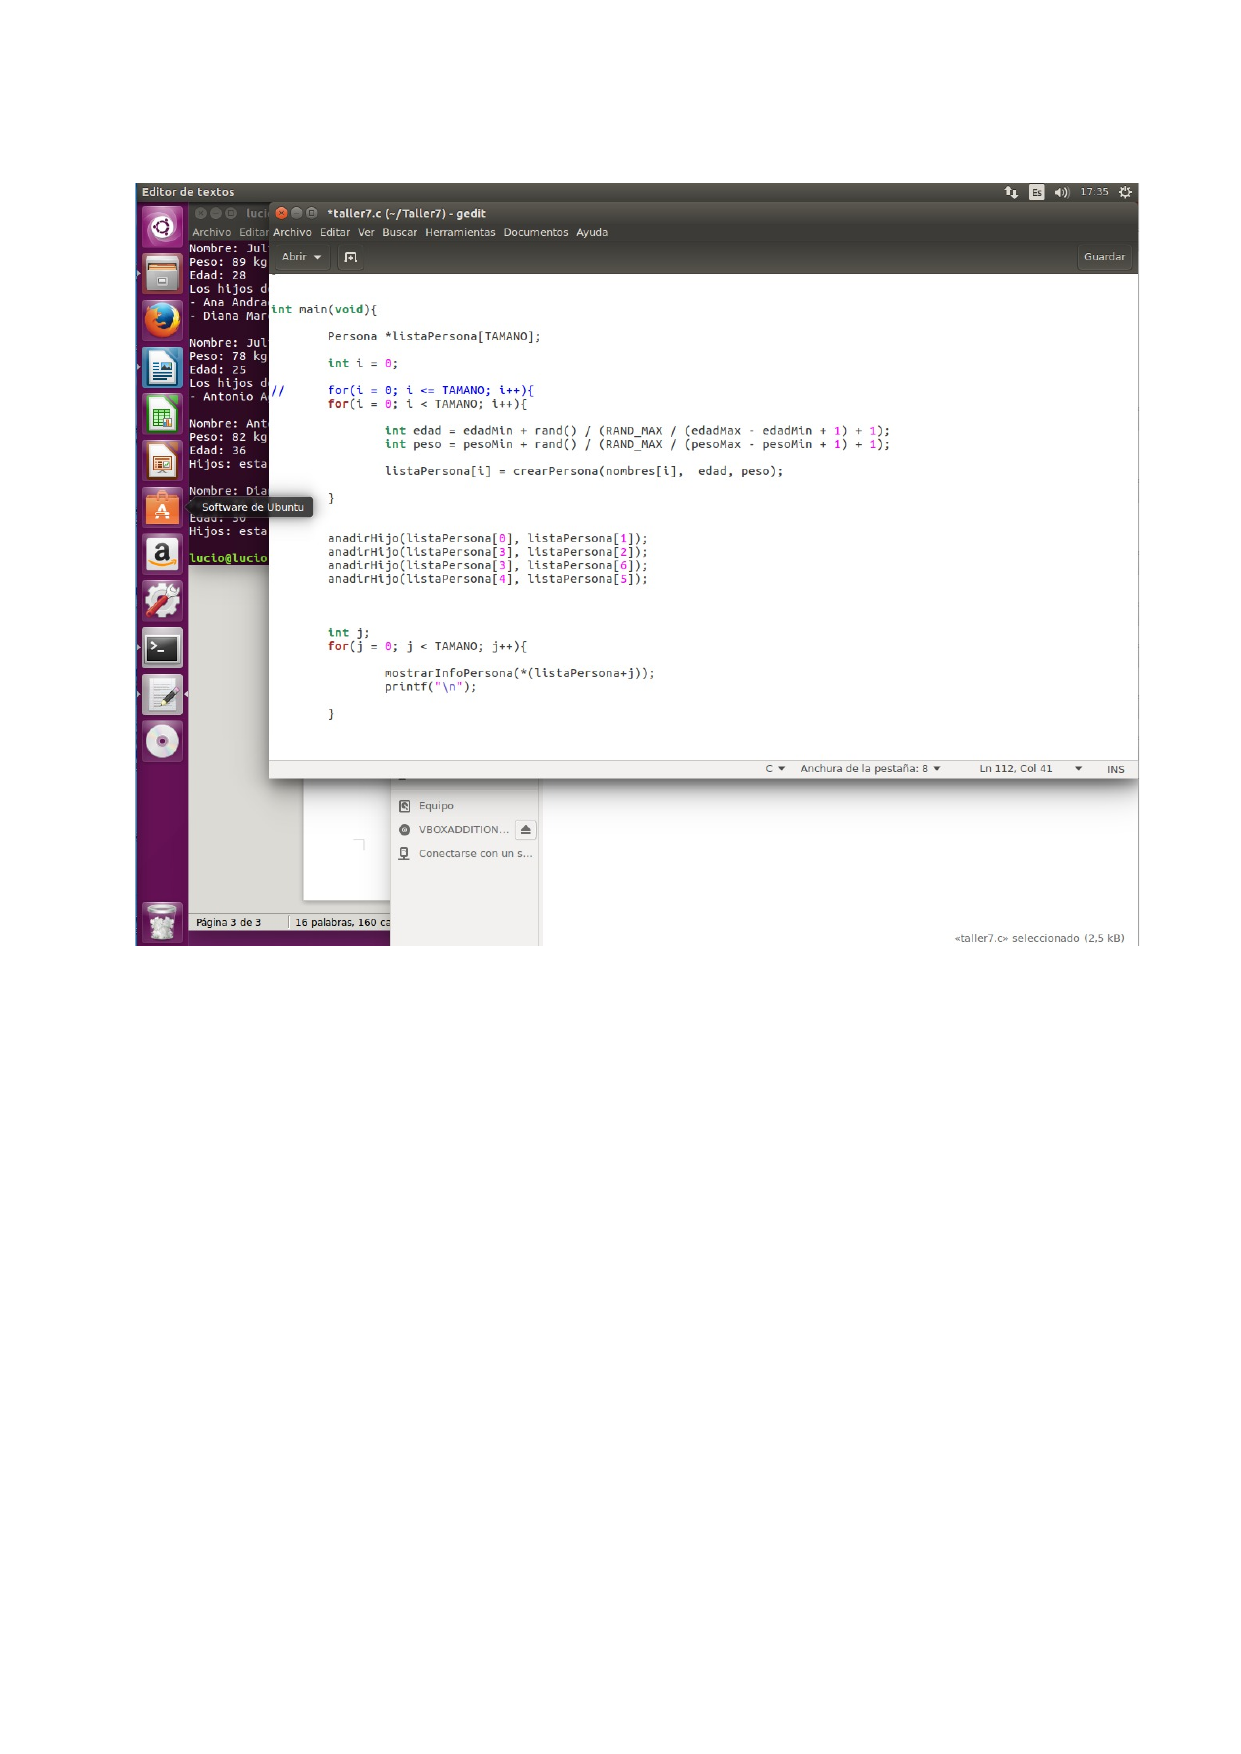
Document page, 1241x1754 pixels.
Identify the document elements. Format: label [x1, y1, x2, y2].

picture [135, 183, 1140, 946]
